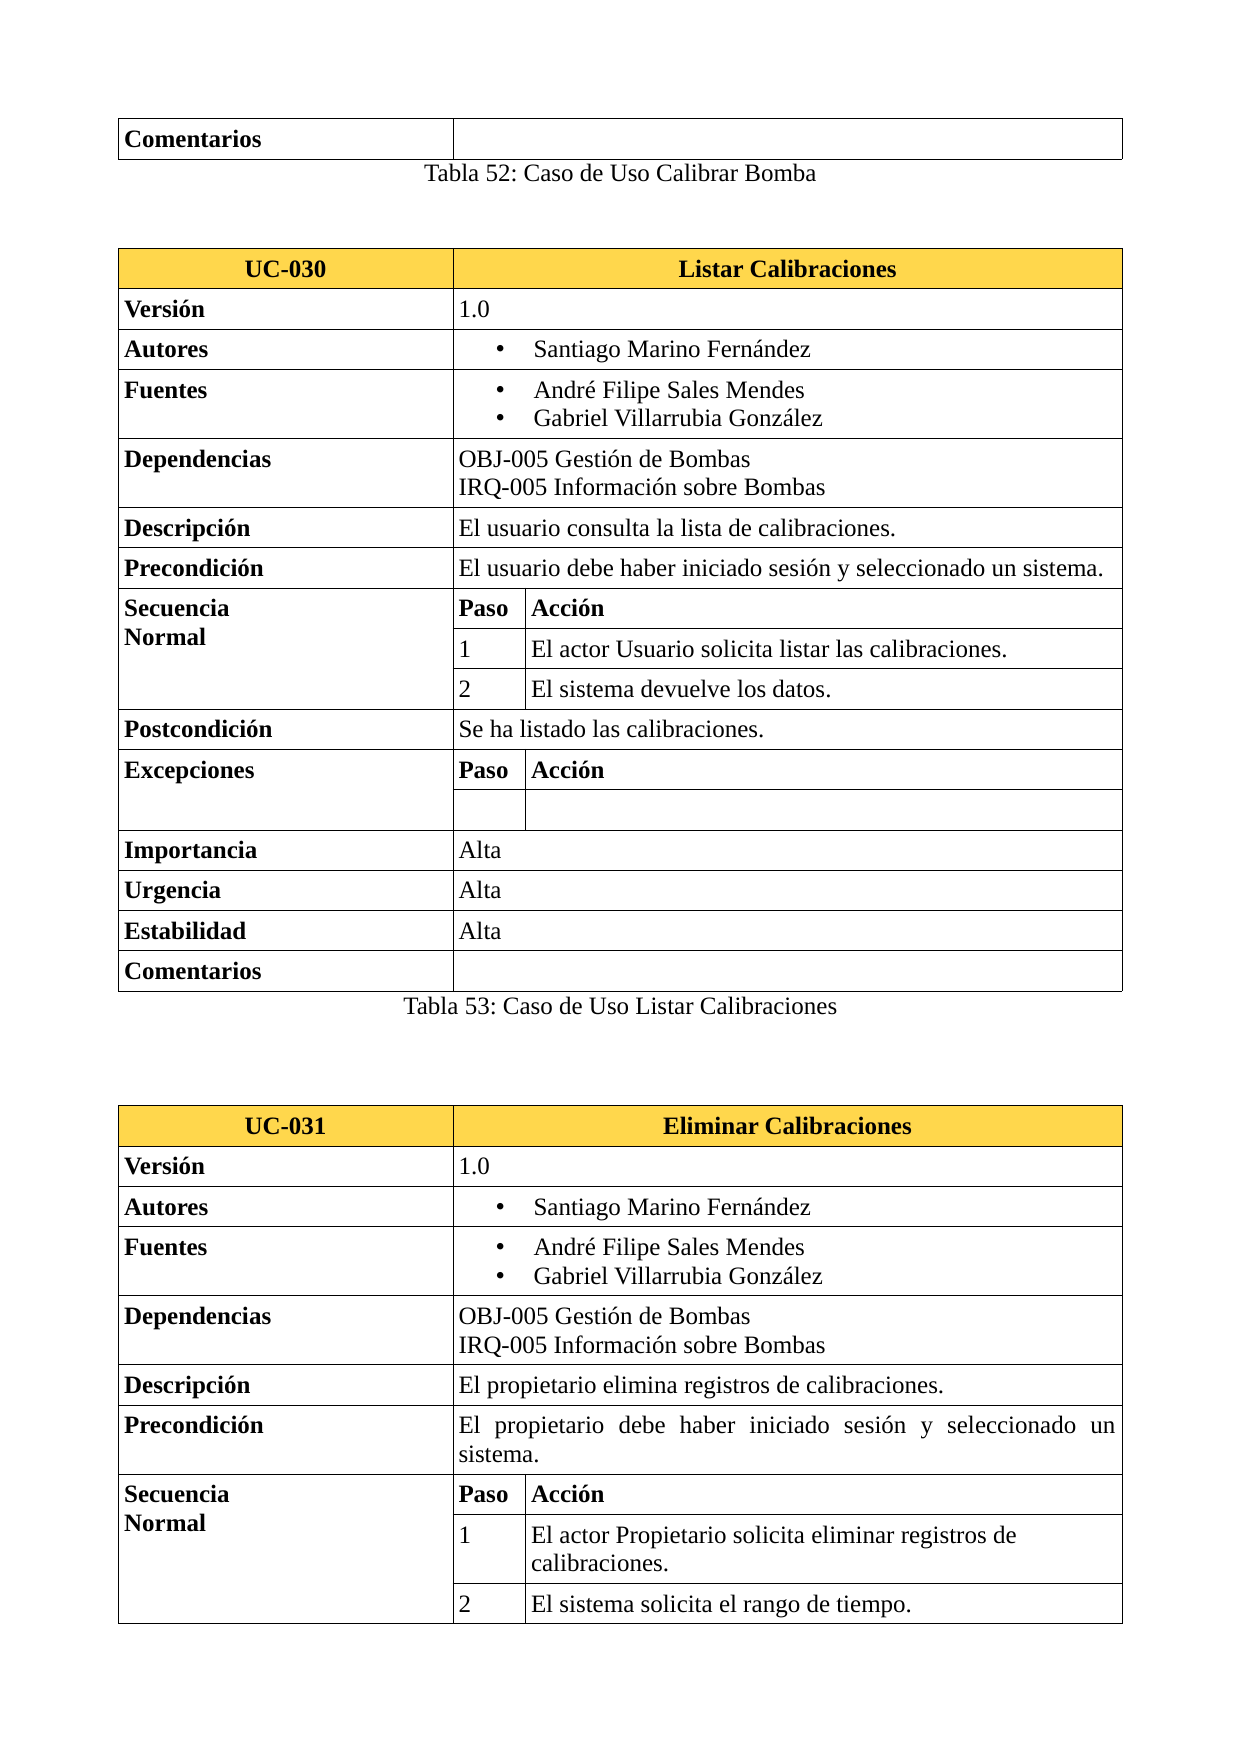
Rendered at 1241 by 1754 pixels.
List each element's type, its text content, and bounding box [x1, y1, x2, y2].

table_cell Acción [526, 1475, 1122, 1514]
table_cell El sistema solicita el rango de tiempo. [526, 1584, 1122, 1623]
table_cell Alta [454, 831, 1122, 870]
table_cell Acción [526, 589, 1122, 628]
table_cell André Filipe Sales Mendes Gabriel Villarrubia González [454, 370, 1122, 438]
table_cell 2 [454, 669, 525, 708]
table_cell Se ha listado las calibraciones. [454, 710, 1122, 749]
table_cell 1 [454, 629, 525, 668]
table_cell Excepciones [119, 750, 453, 829]
table_cell Paso [454, 589, 525, 628]
table_cell El propietario debe haber iniciado sesión y seleccionado un sistema. [454, 1406, 1122, 1474]
table_cell Descripción [119, 508, 453, 547]
table_cell Dependencias [119, 1296, 453, 1364]
table_cell Santiago Marino Fernández [454, 1187, 1122, 1226]
table_cell El actor Usuario solicita listar las calibraciones. [526, 629, 1122, 668]
table_cell Alta [454, 911, 1122, 950]
table_cell OBJ-005 Gestión de Bombas IRQ-005 Información sobre Bombas [454, 1296, 1122, 1364]
table_cell Fuentes [119, 370, 453, 438]
table_cell Comentarios [119, 951, 453, 991]
table_cell Precondición [119, 548, 453, 588]
table_cell Autores [119, 330, 453, 369]
table_cell OBJ-005 Gestión de Bombas IRQ-005 Información sobre Bombas [454, 439, 1122, 507]
text Tabla 53: Caso de Uso Listar Calibraciones [118, 992, 1122, 1019]
table_header Listar Calibraciones [454, 249, 1122, 288]
table_cell Paso [454, 750, 525, 789]
table_cell Acción [526, 750, 1122, 789]
table_cell Urgencia [119, 871, 453, 910]
table_cell Secuencia Normal [119, 589, 453, 708]
table_cell Paso [454, 1475, 525, 1514]
table_cell Comentarios [119, 119, 453, 158]
table_header Eliminar Calibraciones [454, 1106, 1122, 1146]
text Tabla 52: Caso de Uso Calibrar Bomba [118, 160, 1122, 187]
table_cell Autores [119, 1187, 453, 1226]
table_cell 1 [454, 1515, 525, 1583]
table_cell [454, 951, 1122, 991]
table_cell Importancia [119, 831, 453, 870]
table_cell [454, 119, 1122, 158]
table_header UC-030 [119, 249, 453, 288]
table_cell Dependencias [119, 439, 453, 507]
table_cell El propietario elimina registros de calibraciones. [454, 1365, 1122, 1404]
table_cell 1.0 [454, 1147, 1122, 1186]
table_cell Precondición [119, 1406, 453, 1474]
table_cell Alta [454, 871, 1122, 910]
table_cell [526, 790, 1122, 829]
table_cell Versión [119, 1147, 453, 1186]
table_cell El actor Propietario solicita eliminar registros de calibraciones. [526, 1515, 1122, 1583]
table_cell Postcondición [119, 710, 453, 749]
table_cell Fuentes [119, 1227, 453, 1295]
table_cell El sistema devuelve los datos. [526, 669, 1122, 708]
table_cell Santiago Marino Fernández [454, 330, 1122, 369]
table_header UC-031 [119, 1106, 453, 1146]
table_cell 1.0 [454, 289, 1122, 328]
table_cell André Filipe Sales Mendes Gabriel Villarrubia González [454, 1227, 1122, 1295]
table_cell Secuencia Normal [119, 1475, 453, 1623]
table_cell Versión [119, 289, 453, 328]
table_cell Estabilidad [119, 911, 453, 950]
table_cell El usuario debe haber iniciado sesión y seleccionado un sistema. [454, 548, 1122, 588]
table_cell [454, 790, 525, 829]
table_cell Descripción [119, 1365, 453, 1404]
table_cell El usuario consulta la lista de calibraciones. [454, 508, 1122, 547]
table_cell 2 [454, 1584, 525, 1623]
